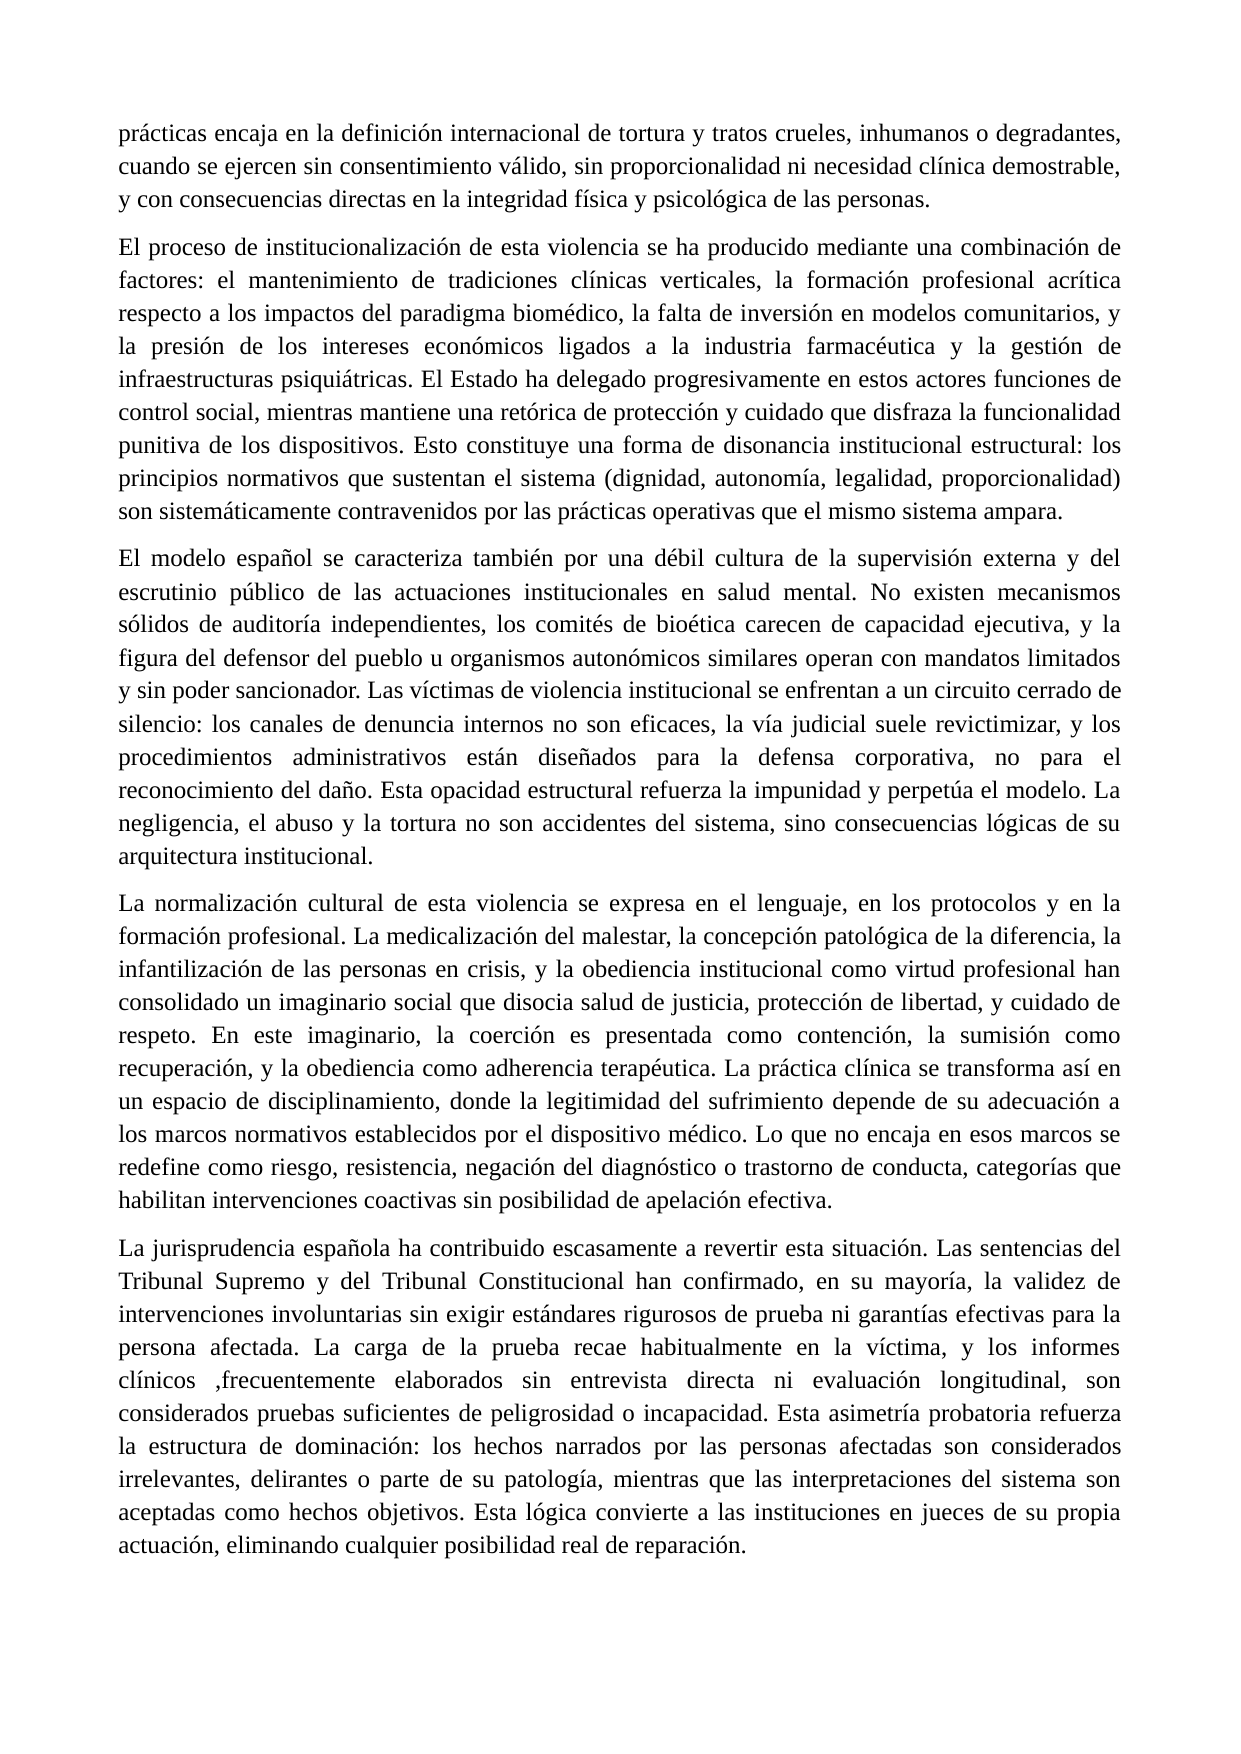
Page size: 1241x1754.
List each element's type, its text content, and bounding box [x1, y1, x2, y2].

text prácticas encaja en la definición internacional de tortura y tratos crueles, inhumanos o degradantes, cuando se ejercen sin consentimiento válido, sin proporcionalidad ni necesidad clínica demostrable, y con consecuencias directas en la integridad física y psicológica de las personas. [118, 118, 1122, 213]
text El proceso de institucionalización de esta violencia se ha producido mediante una combinación de factores: el mantenimiento de tradiciones clínicas verticales, la formación profesional acrítica respecto a los impactos del paradigma biomédico, la falta de inversión en modelos comunitarios, y la presión de los intereses económicos ligados a la industria farmacéutica y la gestión de infraestructuras psiquiátricas. El Estado ha delegado progresivamente en estos actores funciones de control social, mientras mantiene una retórica de protección y cuidado que disfraza la funcionalidad punitiva de los dispositivos. Esto constituye una forma de disonancia institucional estructural: los principios normativos que sustentan el sistema (dignidad, autonomía, legalidad, proporcionalidad) son sistemáticamente contravenidos por las prácticas operativas que el mismo sistema ampara. [118, 232, 1122, 525]
text La jurisprudencia española ha contribuido escasamente a revertir esta situación. Las sentencias del Tribunal Supremo y del Tribunal Constitucional han confirmado, en su mayoría, la validez de intervenciones involuntarias sin exigir estándares rigurosos de prueba ni garantías efectivas para la persona afectada. La carga de la prueba recae habitualmente en la víctima, y los informes clínicos ,frecuentemente elaborados sin entrevista directa ni evaluación longitudinal, son considerados pruebas suficientes de peligrosidad o incapacidad. Esta asimetría probatoria refuerza la estructura de dominación: los hechos narrados por las personas afectadas son considerados irrelevantes, delirantes o parte de su patología, mientras que las interpretaciones del sistema son aceptadas como hechos objetivos. Esta lógica convierte a las instituciones en jueces de su propia actuación, eliminando cualquier posibilidad real de reparación. [118, 1233, 1122, 1559]
text La normalización cultural de esta violencia se expresa en el lenguaje, en los protocolos y en la formación profesional. La medicalización del malestar, la concepción patológica de la diferencia, la infantilización de las personas en crisis, y la obediencia institucional como virtud profesional han consolidado un imaginario social que disocia salud de justicia, protección de libertad, y cuidado de respeto. En este imaginario, la coerción es presentada como contención, la sumisión como recuperación, y la obediencia como adherencia terapéutica. La práctica clínica se transforma así en un espacio de disciplinamiento, donde la legitimidad del sufrimiento depende de su adecuación a los marcos normativos establecidos por el dispositivo médico. Lo que no encaja en esos marcos se redefine como riesgo, resistencia, negación del diagnóstico o trastorno de conducta, categorías que habilitan intervenciones coactivas sin posibilidad de apelación efectiva. [118, 888, 1122, 1214]
text El modelo español se caracteriza también por una débil cultura de la supervisión externa y del escrutinio público de las actuaciones institucionales en salud mental. No existen mecanismos sólidos de auditoría independientes, los comités de bioética carecen de capacidad ejecutiva, y la figura del defensor del pueblo u organismos autonómicos similares operan con mandatos limitados y sin poder sancionador. Las víctimas de violencia institucional se enfrentan a un circuito cerrado de silencio: los canales de denuncia internos no son eficaces, la vía judicial suele revictimizar, y los procedimientos administrativos están diseñados para la defensa corporativa, no para el reconocimiento del daño. Esta opacidad estructural refuerza la impunidad y perpetúa el modelo. La negligencia, el abuso y la tortura no son accidentes del sistema, sino consecuencias lógicas de su arquitectura institucional. [118, 543, 1122, 869]
